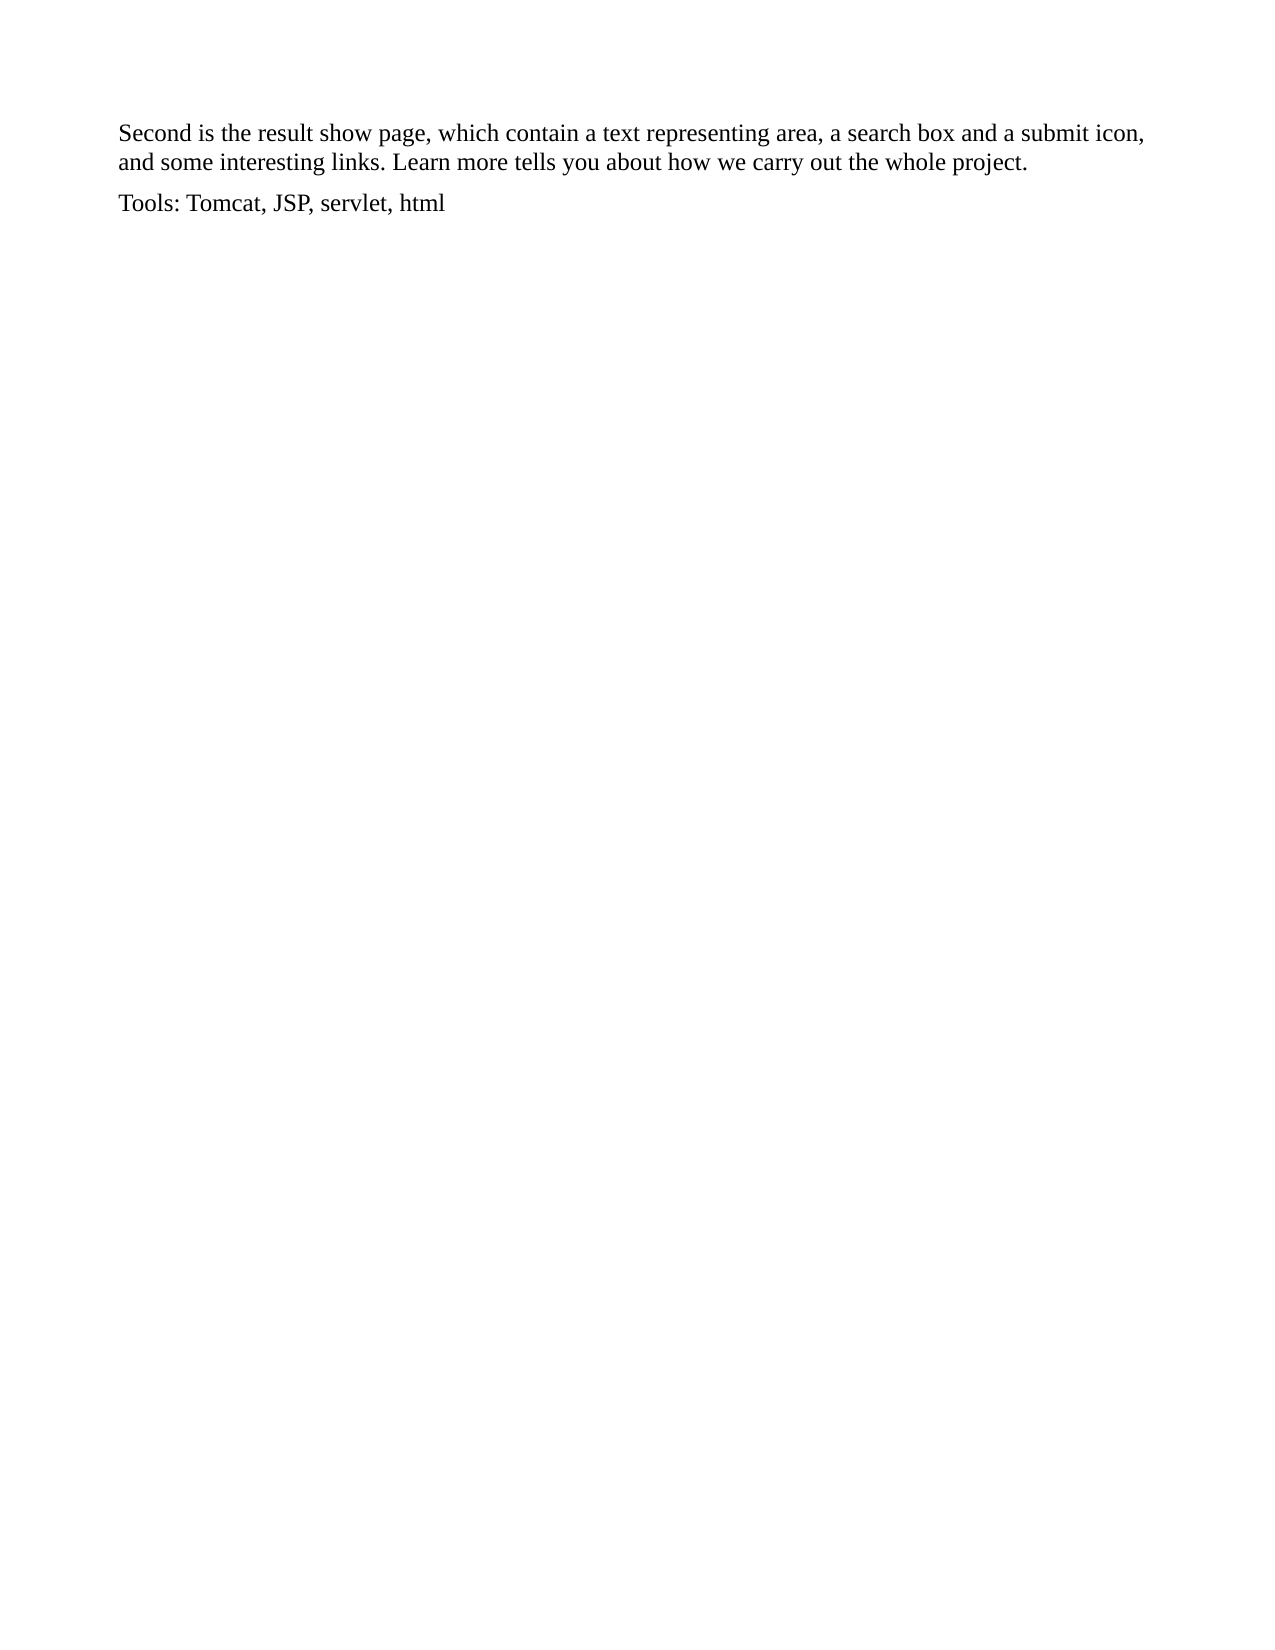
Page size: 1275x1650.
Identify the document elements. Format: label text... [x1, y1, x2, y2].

text Tools: Tomcat, JSP, servlet, html [118, 188, 1157, 217]
text Second is the result show page, which contain a text representing area, a search box and a submit icon, and some interesting links. Learn more tells you about how we carry out the whole project. [118, 118, 1157, 176]
